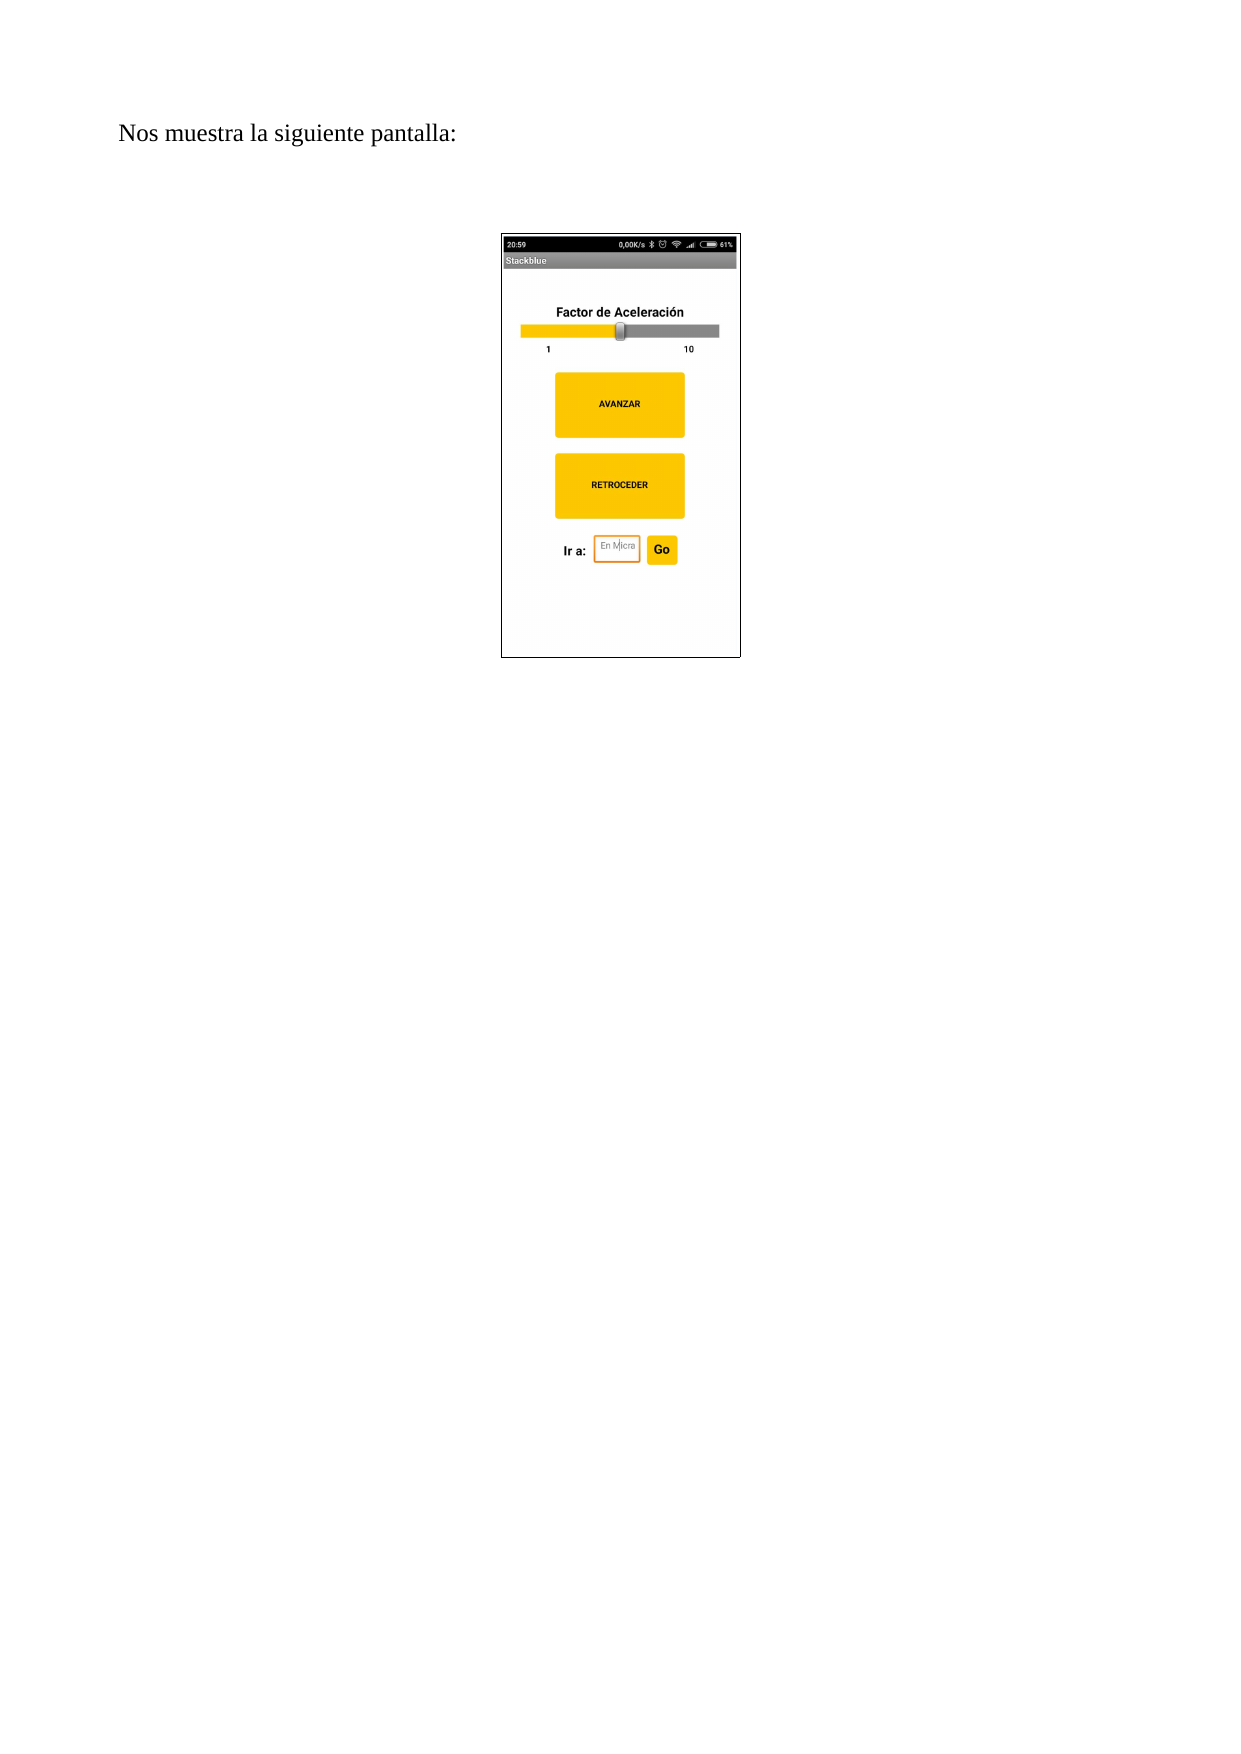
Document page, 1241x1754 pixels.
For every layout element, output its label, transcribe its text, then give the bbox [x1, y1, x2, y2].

text Nos muestra la siguiente pantalla: [118, 118, 1122, 147]
picture [503, 236, 737, 654]
